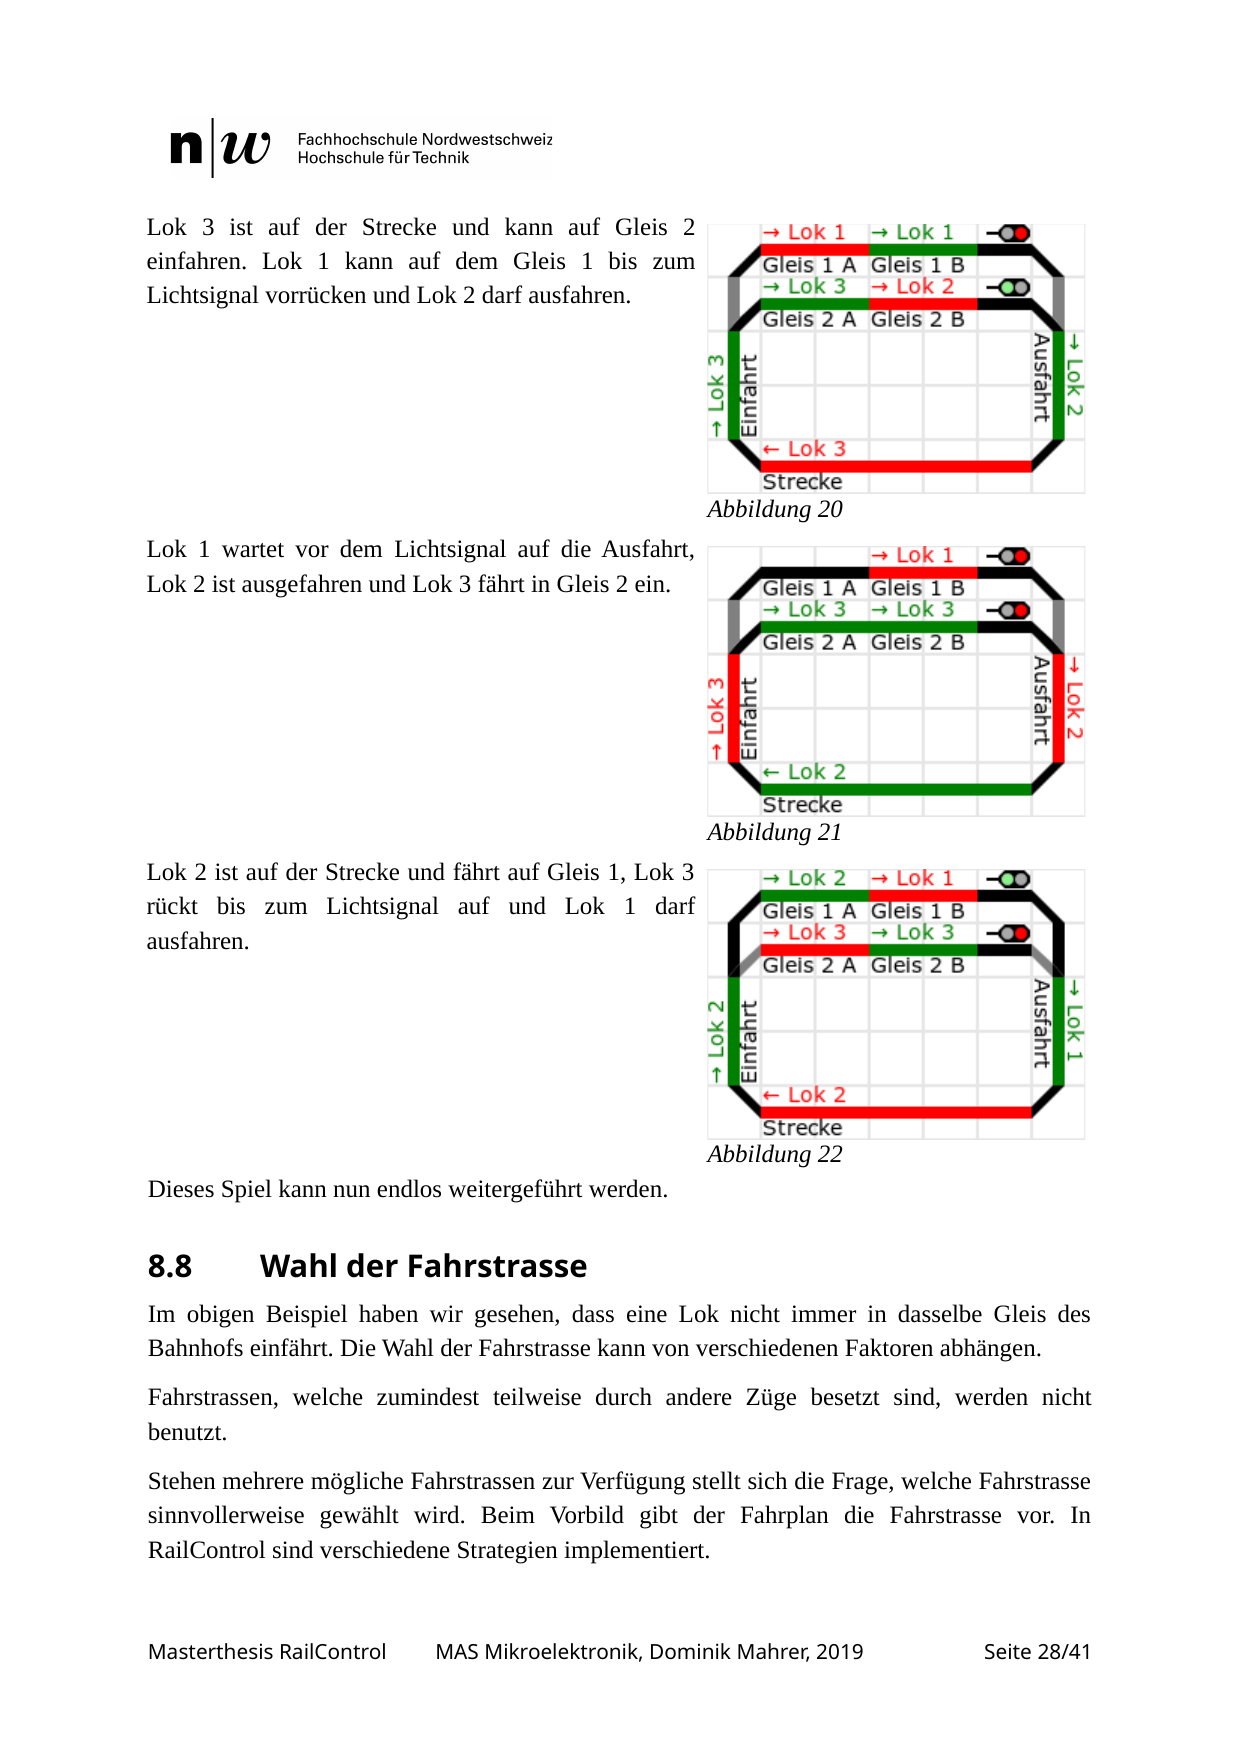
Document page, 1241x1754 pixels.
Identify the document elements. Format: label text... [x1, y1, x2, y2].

text Fahrstrassen, welche zumindest teilweise durch andere Züge besetzt sind, werden nicht benutzt. [148, 1382, 1093, 1446]
picture [170, 118, 553, 178]
table_cell Lok 1 wartet vor dem Lichtsignal auf die Ausfahrt, Lok 2 ist ausgefahren und Lok 3 fährt in Gleis 2 ein. [141, 529, 702, 851]
picture [707, 224, 1086, 494]
table_cell [702, 529, 1103, 851]
picture [707, 869, 1086, 1140]
table_cell Lok 2 ist auf der Strecke und fährt auf Gleis 1, Lok 3 rückt bis zum Lichtsignal auf und Lok 1 darf ausfahren. [141, 851, 702, 1174]
table_cell Lok 3 ist auf der Strecke und kann auf Gleis 2 einfahren. Lok 1 kann auf dem Gleis 1 bis zum Lichtsignal vorrücken und Lok 2 darf ausfahren. [141, 206, 702, 528]
table_cell [702, 206, 1103, 528]
text Stehen mehrere mögliche Fahrstrassen zur Verfügung stellt sich die Frage, welche Fahrstrasse sinnvollerweise gewählt wird. Beim Vorbild gibt der Fahrplan die Fahrstrasse vor. In RailControl sind verschiedene Strategien implementiert. [148, 1466, 1093, 1563]
picture [707, 546, 1086, 817]
table_cell [702, 851, 1103, 1174]
text Im obigen Beispiel haben wir gesehen, dass eine Lok nicht immer in dasselbe Gleis des Bahnhofs einfährt. Die Wahl der Fahrstrasse kann von verschiedenen Faktoren abhängen. [148, 1299, 1093, 1362]
text Dieses Spiel kann nun endlos weitergeführt werden. [148, 1174, 1093, 1203]
subtitle Wahl der Fahrstrasse [148, 1244, 1093, 1286]
